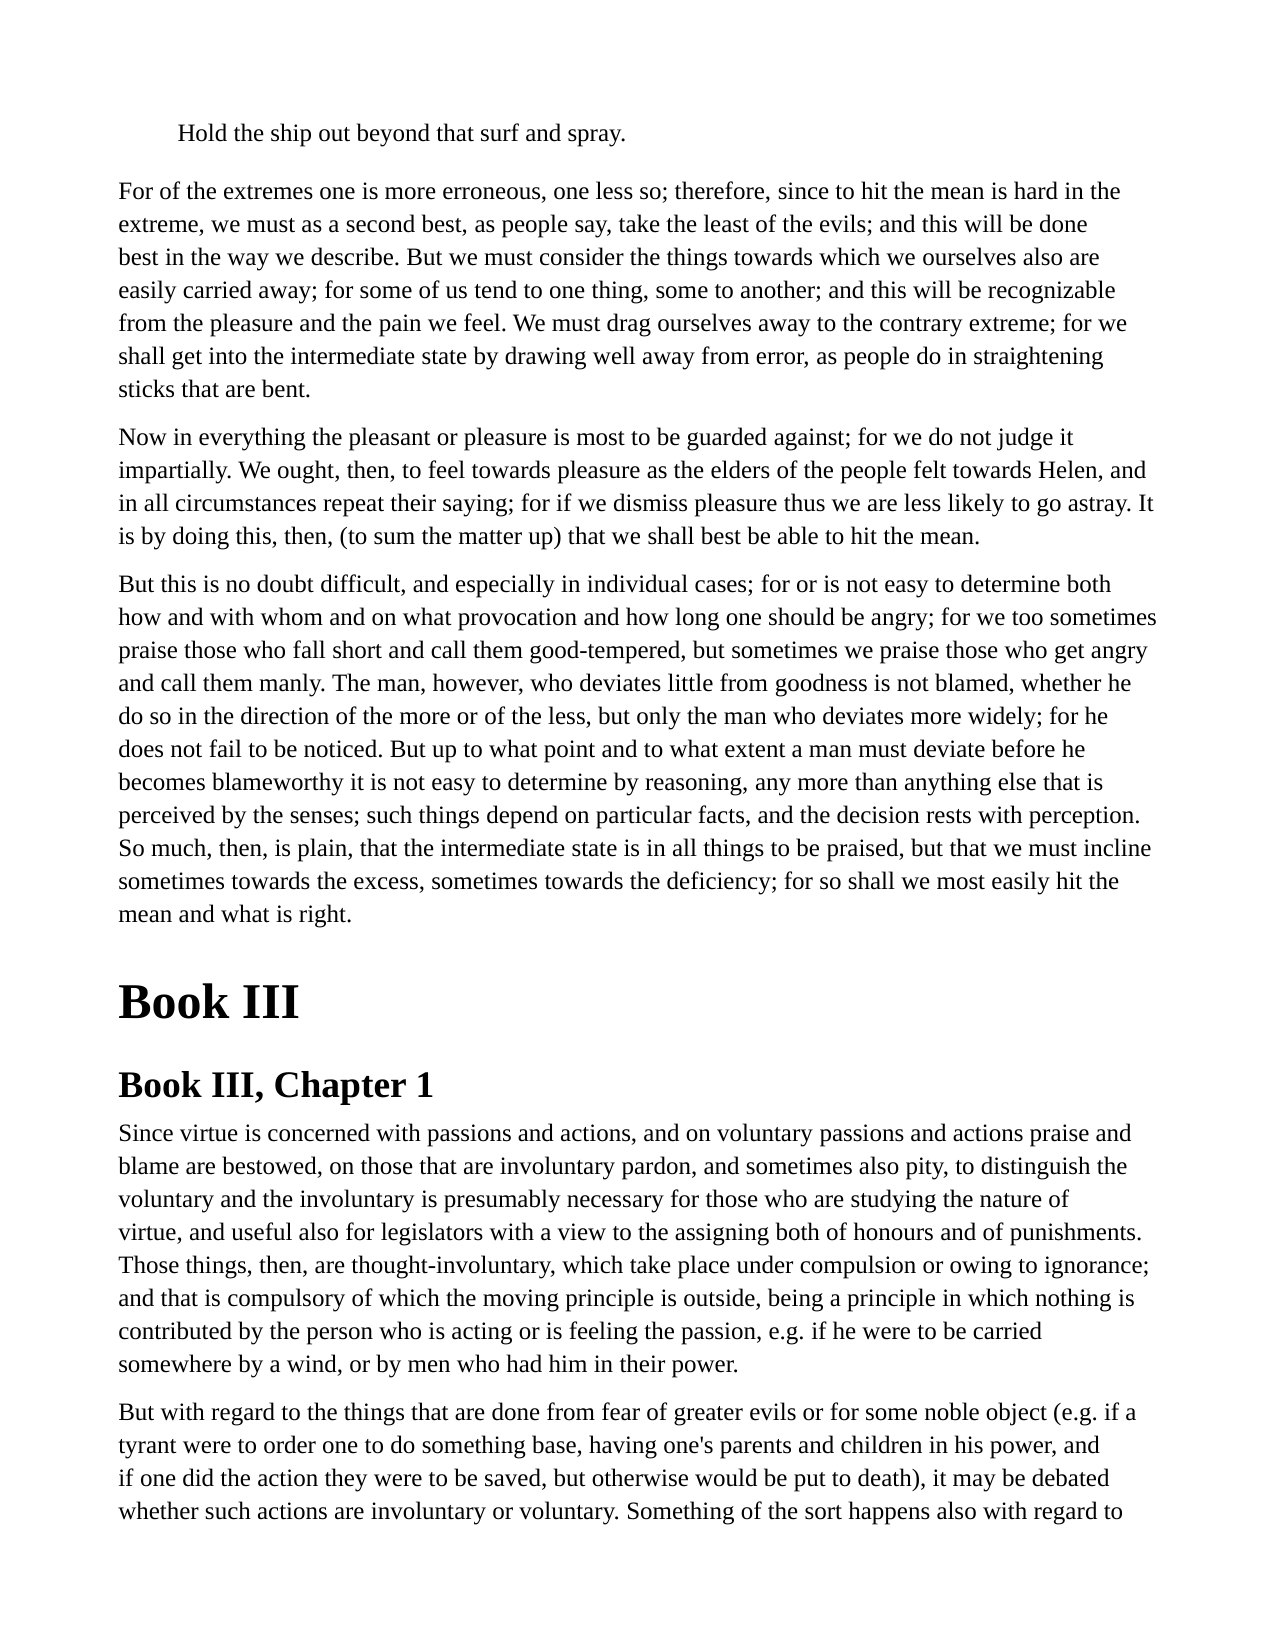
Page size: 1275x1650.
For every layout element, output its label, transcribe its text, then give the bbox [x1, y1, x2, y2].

subtitle Book III, Chapter 1 [118, 1062, 1157, 1106]
text Since virtue is concerned with passions and actions, and on voluntary passions and actions praise and blame are bestowed, on those that are involuntary pardon, and sometimes also pity, to distinguish the voluntary and the involuntary is presumably necessary for those who are studying the nature of virtue, and useful also for legislators with a view to the assigning both of honours and of punishments. Those things, then, are thought-involuntary, which take place under compulsion or owing to ignorance; and that is compulsory of which the moving principle is outside, being a principle in which nothing is contributed by the person who is acting or is feeling the passion, e.g. if he were to be carried somewhere by a wind, or by men who had him in their power. [118, 1118, 1157, 1378]
text Now in everything the pleasant or pleasure is most to be guarded against; for we do not judge it impartially. We ought, then, to feel towards pleasure as the elders of the people felt towards Helen, and in all circumstances repeat their saying; for if we dismiss pleasure thus we are less likely to go astray. It is by doing this, then, (to sum the matter up) that we shall best be able to hit the mean. [118, 422, 1157, 550]
text But this is no doubt difficult, and especially in individual cases; for or is not easy to determine both how and with whom and on what provocation and how long one should be angry; for we too sometimes praise those who fall short and call them good-tempered, but sometimes we praise those who get angry and call them manly. The man, however, who deviates little from goodness is not blamed, whether he do so in the direction of the more or of the less, but only the man who deviates more widely; for he does not fail to be noticed. But up to what point and to what extent a man must deviate before he becomes blameworthy it is not easy to determine by reasoning, any more than anything else that is perceived by the senses; such things depend on particular facts, and the decision rests with perception. So much, then, is plain, that the intermediate state is in all things to be praised, but that we must incline sometimes towards the excess, sometimes towards the deficiency; for so shall we most easily hit the mean and what is right. [118, 569, 1157, 928]
text But with regard to the things that are done from fear of greater evils or for some noble object (e.g. if a tyrant were to order one to do something base, having one's parents and children in his power, and if one did the action they were to be saved, but otherwise would be put to death), it may be debated whether such actions are involuntary or voluntary. Something of the sort happens also with regard to [118, 1397, 1157, 1524]
subtitle Book III [118, 972, 1157, 1029]
text For of the extremes one is more erroneous, one less so; therefore, since to hit the mean is hard in the extreme, we must as a second best, as people say, take the least of the evils; and this will be done best in the way we describe. But we must consider the things towards which we ourselves also are easily carried away; for some of us tend to one thing, some to another; and this will be recognizable from the pleasure and the pain we feel. We must drag ourselves away to the contrary extreme; for we shall get into the intermediate state by drawing well away from error, as people do in straightening sticks that are bent. [118, 176, 1157, 403]
text Hold the ship out beyond that surf and spray. [177, 118, 1098, 147]
